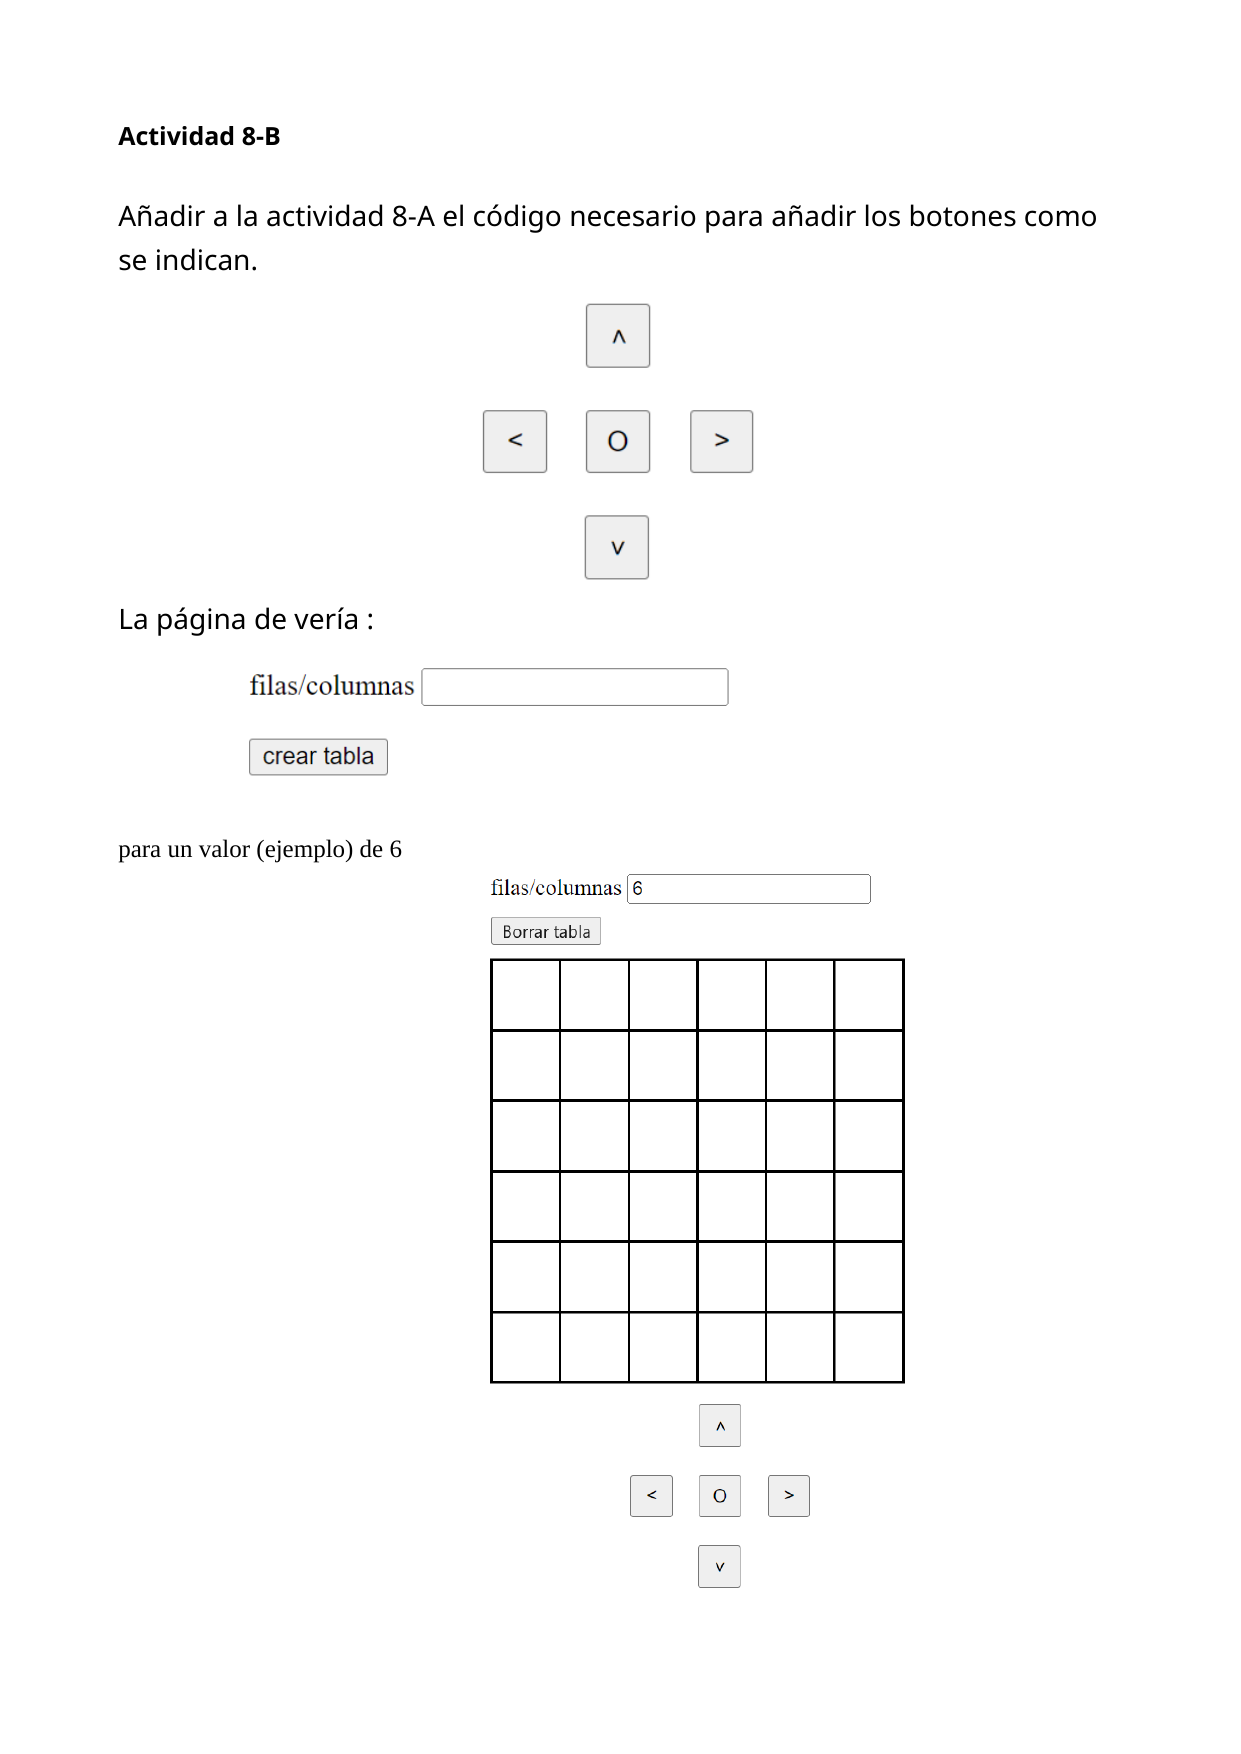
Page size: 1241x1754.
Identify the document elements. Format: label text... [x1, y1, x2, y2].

picture [240, 659, 761, 804]
picture [481, 864, 939, 1614]
text Actividad 8-B [118, 118, 1122, 152]
text La página de vería : [118, 299, 1122, 638]
text para un valor (ejemplo) de 6 [118, 834, 1122, 863]
text Añadir a la actividad 8-A el código necesario para añadir los botones como se indican. [118, 196, 1122, 279]
picture [460, 299, 780, 594]
